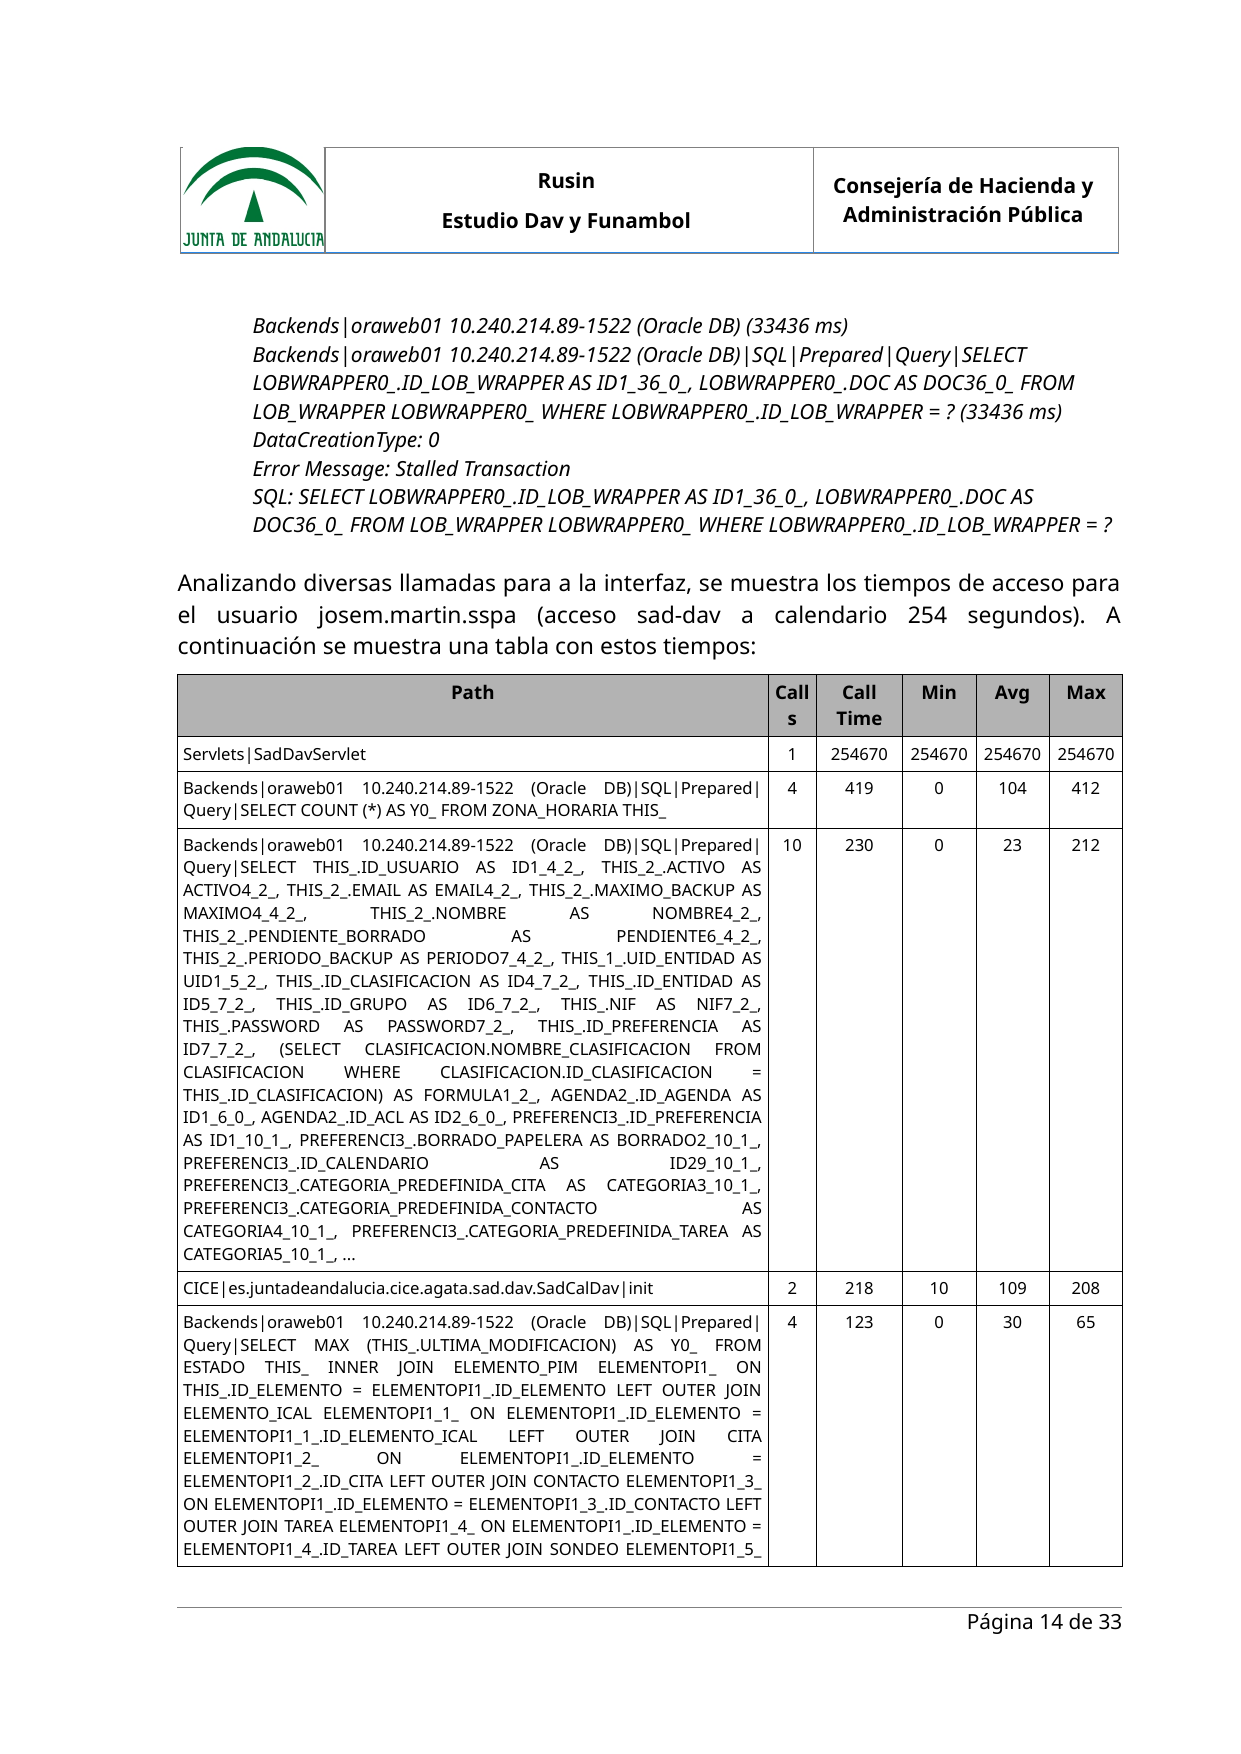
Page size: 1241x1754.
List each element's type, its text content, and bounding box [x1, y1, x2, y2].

table_cell 104 [977, 772, 1049, 827]
table_cell 23 [977, 829, 1049, 1271]
table_cell 0 [903, 772, 976, 827]
table_cell 109 [977, 1272, 1049, 1305]
table_cell Backends|oraweb01 10.240.214.89-1522 (Oracle DB)|SQL|Prepared|Query|SELECT COUNT (*) AS Y0_ FROM ZONA_HORARIA THIS_ [178, 772, 768, 827]
table_cell 30 [977, 1306, 1049, 1566]
text Analizando diversas llamadas para a la interfaz, se muestra los tiempos de acceso para el usuario josem.martin.sspa (acceso sad-dav a calendario 254 segundos). A continuación se muestra una tabla con estos tiempos: [177, 567, 1122, 661]
table_cell 2 [769, 1272, 816, 1305]
table_cell 10 [903, 1272, 976, 1305]
table_cell 123 [817, 1306, 902, 1566]
list SQL: SELECT LOBWRAPPER0_.ID_LOB_WRAPPER AS ID1_36_0_, LOBWRAPPER0_.DOC AS DOC36_0_ FROM LOB_WRAPPER LOBWRAPPER0_ WHERE LOBWRAPPER0_.ID_LOB_WRAPPER = ? [215, 482, 1122, 539]
table_cell 412 [1050, 772, 1122, 827]
table_cell 419 [817, 772, 902, 827]
table_header Avg [977, 675, 1049, 736]
table_cell 4 [769, 1306, 816, 1566]
table_cell 4 [769, 772, 816, 827]
table_cell 254670 [1050, 737, 1122, 771]
table_header Max [1050, 675, 1122, 736]
list Error Message: Stalled Transaction [215, 454, 1122, 482]
table_cell 212 [1050, 829, 1122, 1271]
table_cell 254670 [903, 737, 976, 771]
table_cell Servlets|SadDavServlet [178, 737, 768, 771]
picture [183, 147, 324, 246]
table_cell 254670 [817, 737, 902, 771]
table_cell 208 [1050, 1272, 1122, 1305]
table_header Calls [769, 675, 816, 736]
table_cell 10 [769, 829, 816, 1271]
table_cell Backends|oraweb01 10.240.214.89-1522 (Oracle DB)|SQL|Prepared|Query|SELECT THIS_.ID_USUARIO AS ID1_4_2_, THIS_2_.ACTIVO AS ACTIVO4_2_, THIS_2_.EMAIL AS EMAIL4_2_, THIS_2_.MAXIMO_BACKUP AS MAXIMO4_4_2_, THIS_2_.NOMBRE AS NOMBRE4_2_, THIS_2_.PENDIENTE_BORRADO AS PENDIENTE6_4_2_, THIS_2_.PERIODO_BACKUP AS PERIODO7_4_2_, THIS_1_.UID_ENTIDAD AS UID1_5_2_, THIS_.ID_CLASIFICACION AS ID4_7_2_, THIS_.ID_ENTIDAD AS ID5_7_2_, THIS_.ID_GRUPO AS ID6_7_2_, THIS_.NIF AS NIF7_2_, THIS_.PASSWORD AS PASSWORD7_2_, THIS_.ID_PREFERENCIA AS ID7_7_2_, (SELECT CLASIFICACION.NOMBRE_CLASIFICACION FROM CLASIFICACION WHERE CLASIFICACION.ID_CLASIFICACION = THIS_.ID_CLASIFICACION) AS FORMULA1_2_, AGENDA2_.ID_AGENDA AS ID1_6_0_, AGENDA2_.ID_ACL AS ID2_6_0_, PREFERENCI3_.ID_PREFERENCIA AS ID1_10_1_, PREFERENCI3_.BORRADO_PAPELERA AS BORRADO2_10_1_, PREFERENCI3_.ID_CALENDARIO AS ID29_10_1_, PREFERENCI3_.CATEGORIA_PREDEFINIDA_CITA AS CATEGORIA3_10_1_, PREFERENCI3_.CATEGORIA_PREDEFINIDA_CONTACTO AS CATEGORIA4_10_1_, PREFERENCI3_.CATEGORIA_PREDEFINIDA_TAREA AS CATEGORIA5_10_1_, ... [178, 829, 768, 1271]
table_cell 218 [817, 1272, 902, 1305]
table_cell CICE|es.juntadeandalucia.cice.agata.sad.dav.SadCalDav|init [178, 1272, 768, 1305]
table_cell 65 [1050, 1306, 1122, 1566]
list DataCreationType: 0 [215, 425, 1122, 454]
list Backends|oraweb01 10.240.214.89-1522 (Oracle DB)|SQL|Prepared|Query|SELECT LOBWRAPPER0_.ID_LOB_WRAPPER AS ID1_36_0_, LOBWRAPPER0_.DOC AS DOC36_0_ FROM LOB_WRAPPER LOBWRAPPER0_ WHERE LOBWRAPPER0_.ID_LOB_WRAPPER = ? (33436 ms) [215, 340, 1122, 425]
list Backends|oraweb01 10.240.214.89-1522 (Oracle DB) (33436 ms) [215, 311, 1122, 340]
table_cell 230 [817, 829, 902, 1271]
table_header Call Time [817, 675, 902, 736]
table_cell 254670 [977, 737, 1049, 771]
table_header Min [903, 675, 976, 736]
table_cell 1 [769, 737, 816, 771]
table_header Path [178, 675, 768, 736]
table_cell 0 [903, 829, 976, 1271]
table_cell 0 [903, 1306, 976, 1566]
table_cell Backends|oraweb01 10.240.214.89-1522 (Oracle DB)|SQL|Prepared|Query|SELECT MAX (THIS_.ULTIMA_MODIFICACION) AS Y0_ FROM ESTADO THIS_ INNER JOIN ELEMENTO_PIM ELEMENTOPI1_ ON THIS_.ID_ELEMENTO = ELEMENTOPI1_.ID_ELEMENTO LEFT OUTER JOIN ELEMENTO_ICAL ELEMENTOPI1_1_ ON ELEMENTOPI1_.ID_ELEMENTO = ELEMENTOPI1_1_.ID_ELEMENTO_ICAL LEFT OUTER JOIN CITA ELEMENTOPI1_2_ ON ELEMENTOPI1_.ID_ELEMENTO = ELEMENTOPI1_2_.ID_CITA LEFT OUTER JOIN CONTACTO ELEMENTOPI1_3_ ON ELEMENTOPI1_.ID_ELEMENTO = ELEMENTOPI1_3_.ID_CONTACTO LEFT OUTER JOIN TAREA ELEMENTOPI1_4_ ON ELEMENTOPI1_.ID_ELEMENTO = ELEMENTOPI1_4_.ID_TAREA LEFT OUTER JOIN SONDEO ELEMENTOPI1_5_ [178, 1306, 768, 1566]
